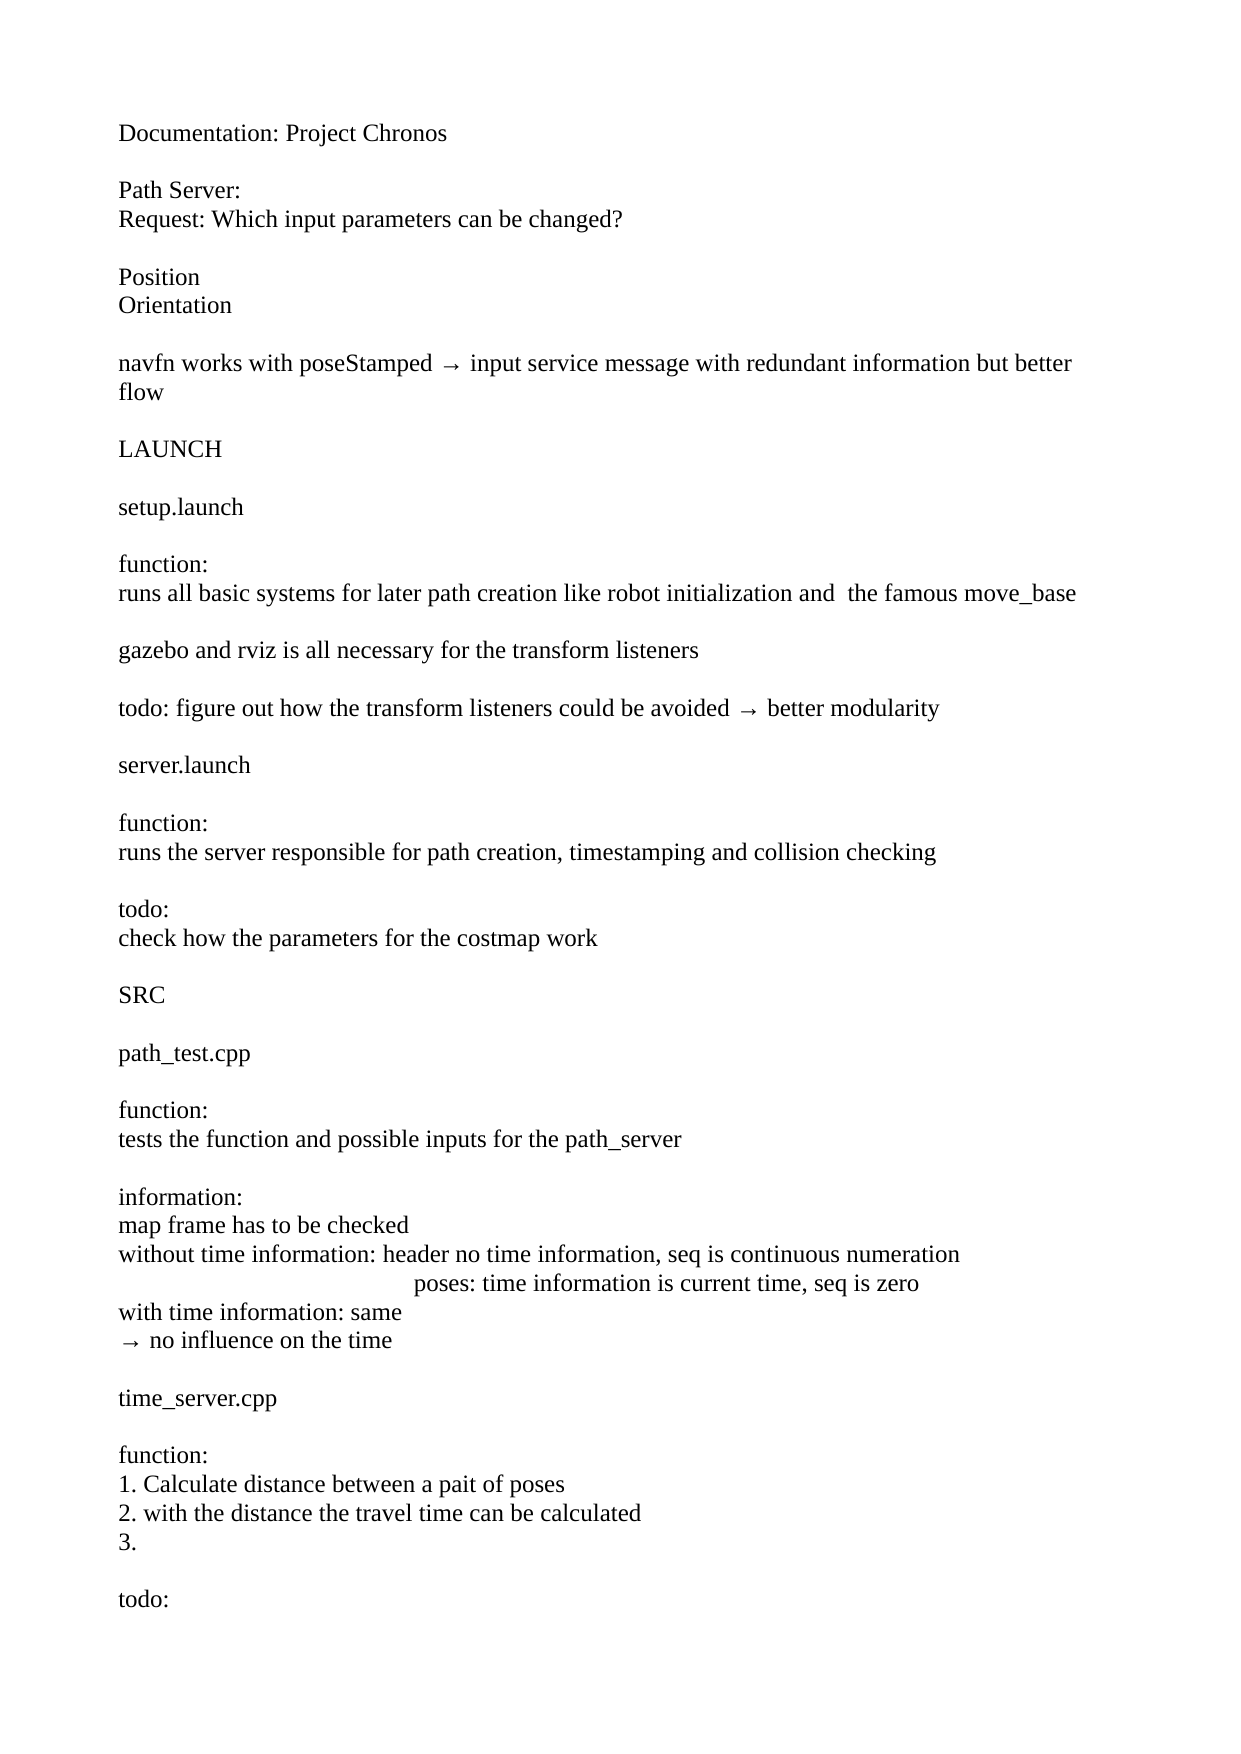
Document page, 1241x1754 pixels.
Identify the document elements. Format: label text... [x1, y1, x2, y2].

text Position [118, 262, 1122, 291]
text setup.launch [118, 492, 1122, 521]
text → no influence on the time [118, 1326, 1122, 1354]
text information: [118, 1182, 1122, 1211]
text 1. Calculate distance between a pait of poses [118, 1469, 1122, 1498]
text navfn works with poseStamped → input service message with redundant information but better flow [118, 348, 1122, 406]
text gazebo and rviz is all necessary for the transform listeners [118, 636, 1122, 664]
text tests the function and possible inputs for the path_server [118, 1124, 1122, 1153]
text Path Server: [118, 176, 1122, 204]
text server.launch [118, 751, 1122, 779]
text Documentation: Project Chronos [118, 118, 1122, 147]
text todo: [118, 894, 1122, 923]
text poses: time information is current time, seq is zero [118, 1268, 1122, 1297]
text LAUNCH [118, 434, 1122, 463]
text with time information: same [118, 1297, 1122, 1326]
text function: [118, 1441, 1122, 1469]
text Orientation [118, 291, 1122, 319]
text function: [118, 549, 1122, 578]
text todo: figure out how the transform listeners could be avoided → better modularity [118, 693, 1122, 722]
text without time information: header no time information, seq is continuous numeration [118, 1239, 1122, 1268]
text function: [118, 808, 1122, 837]
text SRC [118, 981, 1122, 1009]
text time_server.cpp [118, 1383, 1122, 1412]
text Request: Which input parameters can be changed? [118, 204, 1122, 233]
text 3. [118, 1527, 1122, 1556]
text runs the server responsible for path creation, timestamping and collision checking [118, 837, 1122, 866]
text check how the parameters for the costmap work [118, 923, 1122, 952]
text todo: [118, 1584, 1122, 1613]
text runs all basic systems for later path creation like robot initialization and the famous move_base [118, 578, 1122, 607]
text 2. with the distance the travel time can be calculated [118, 1498, 1122, 1527]
text path_test.cpp [118, 1038, 1122, 1067]
text function: [118, 1096, 1122, 1124]
text map frame has to be checked [118, 1211, 1122, 1239]
